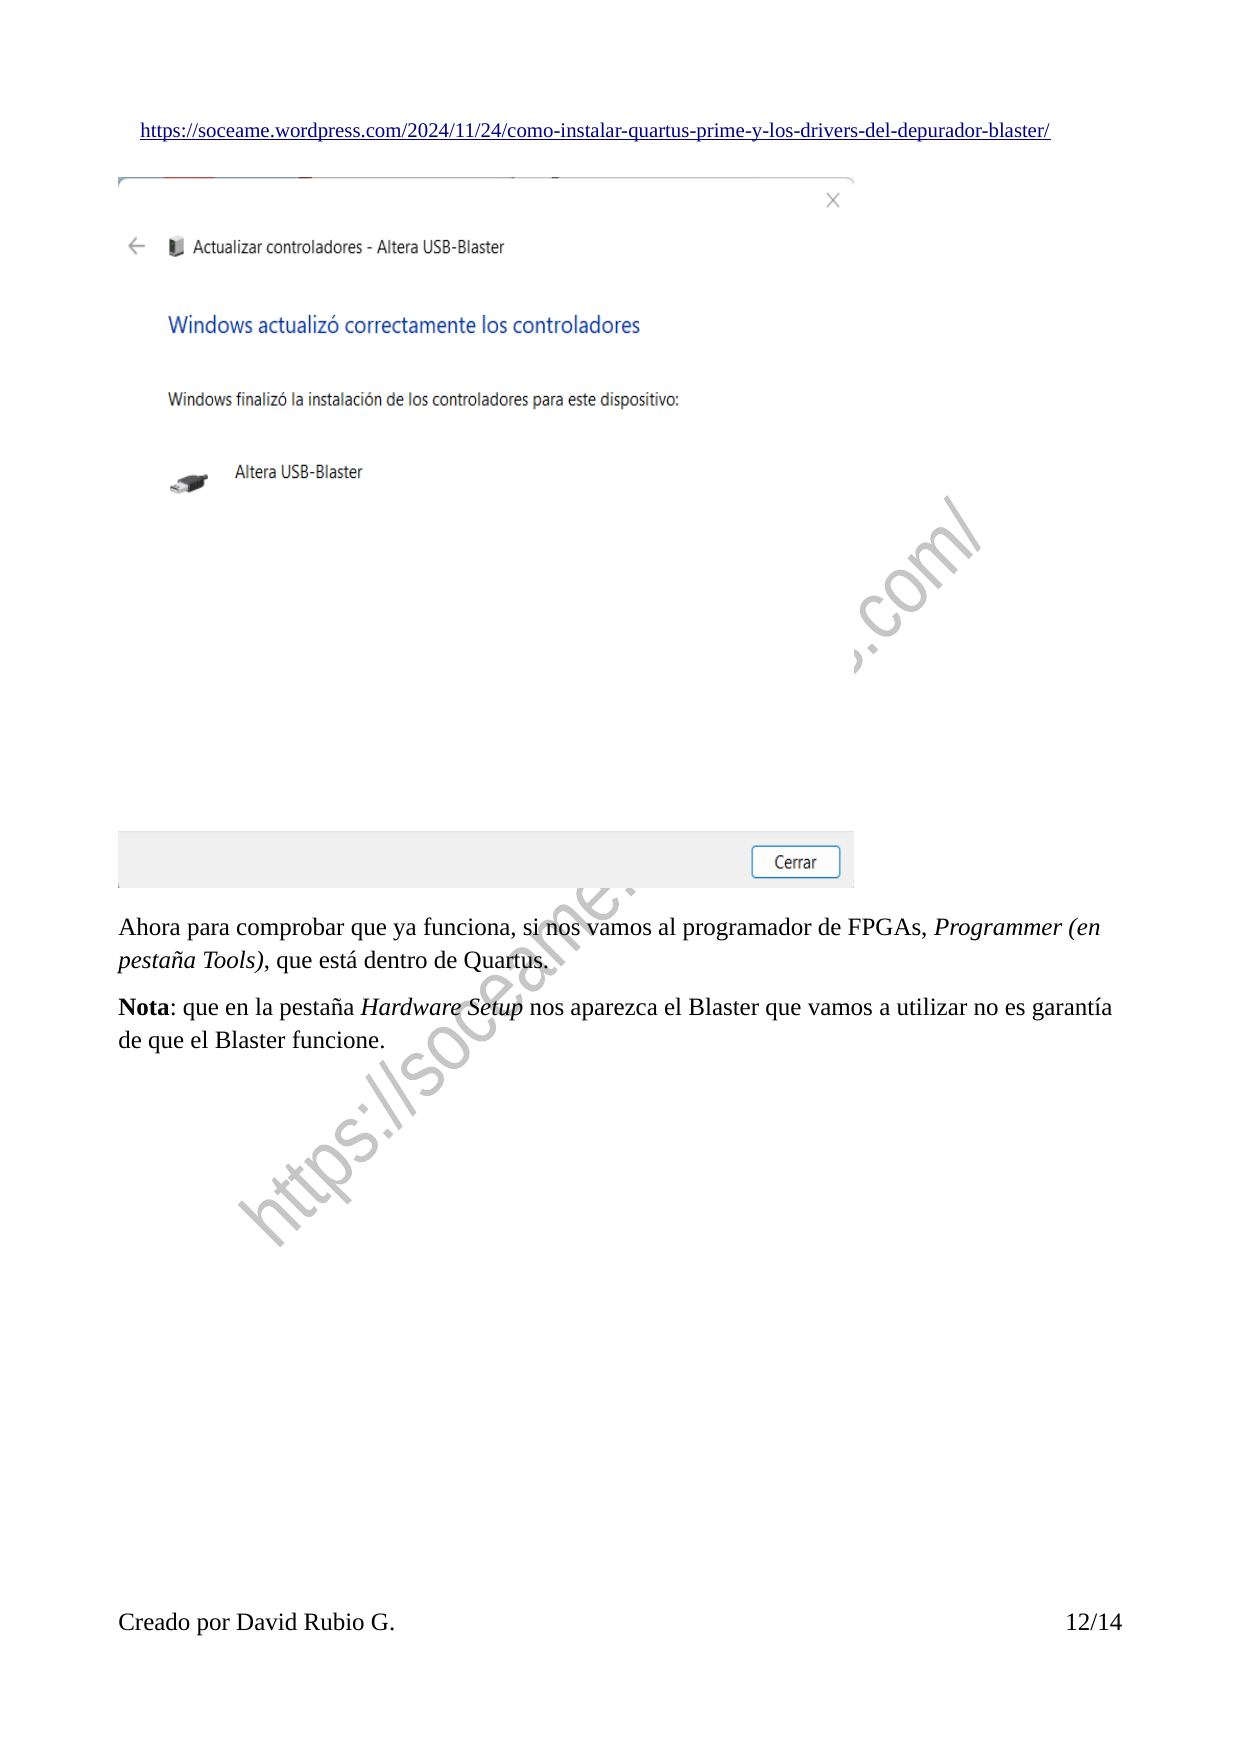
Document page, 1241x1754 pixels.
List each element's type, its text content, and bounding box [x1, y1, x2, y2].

text Ahora para comprobar que ya funciona, si nos vamos al programador de FPGAs, Programmer (en pestaña Tools), que está dentro de Quartus. [118, 912, 1122, 973]
text Nota: que en la pestaña Hardware Setup nos aparezca el Blaster que vamos a utilizar no es garantía de que el Blaster funcione. [118, 992, 1122, 1054]
picture [118, 177, 854, 888]
